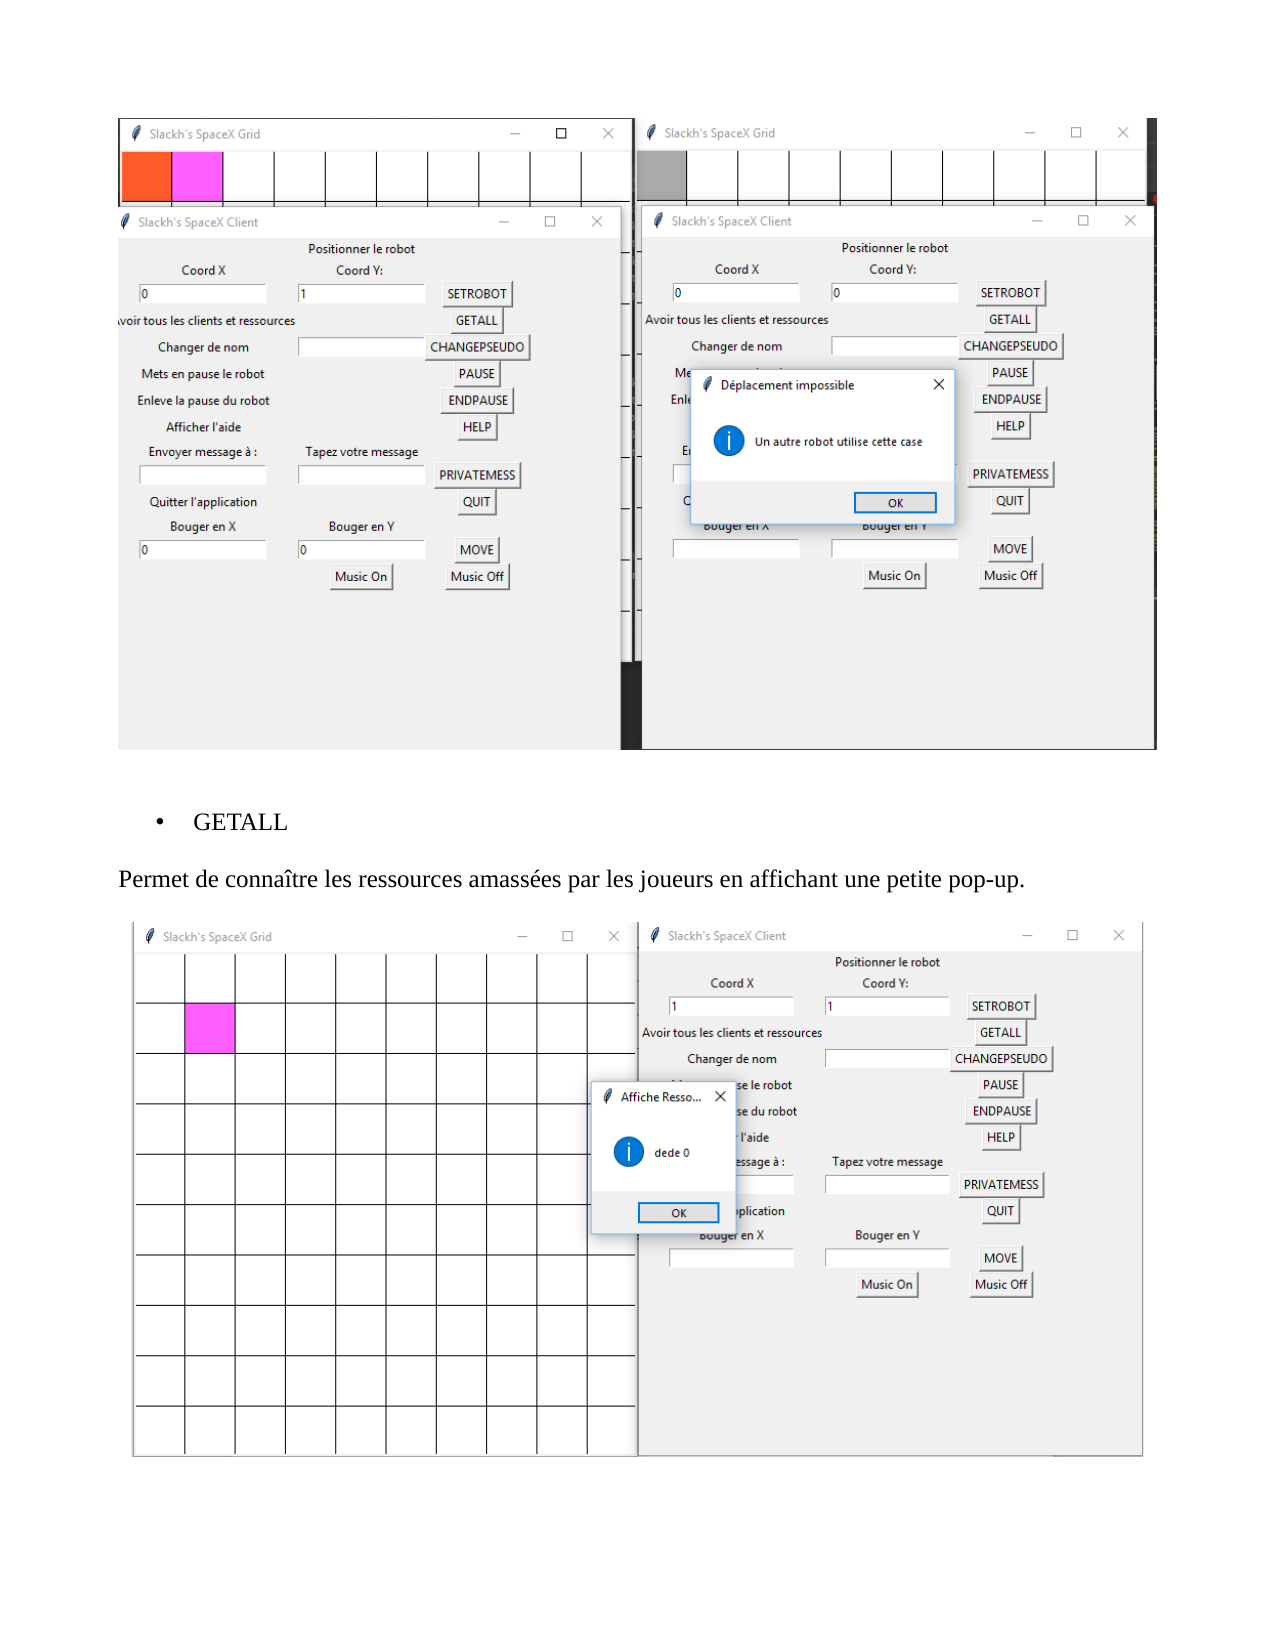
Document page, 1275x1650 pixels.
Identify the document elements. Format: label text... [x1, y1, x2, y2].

picture [131, 922, 1144, 1457]
picture [118, 118, 1157, 750]
text Permet de connaître les ressources amassées par les joueurs en affichant une petite pop-up. [118, 864, 1157, 893]
list GETALL [156, 807, 1157, 836]
